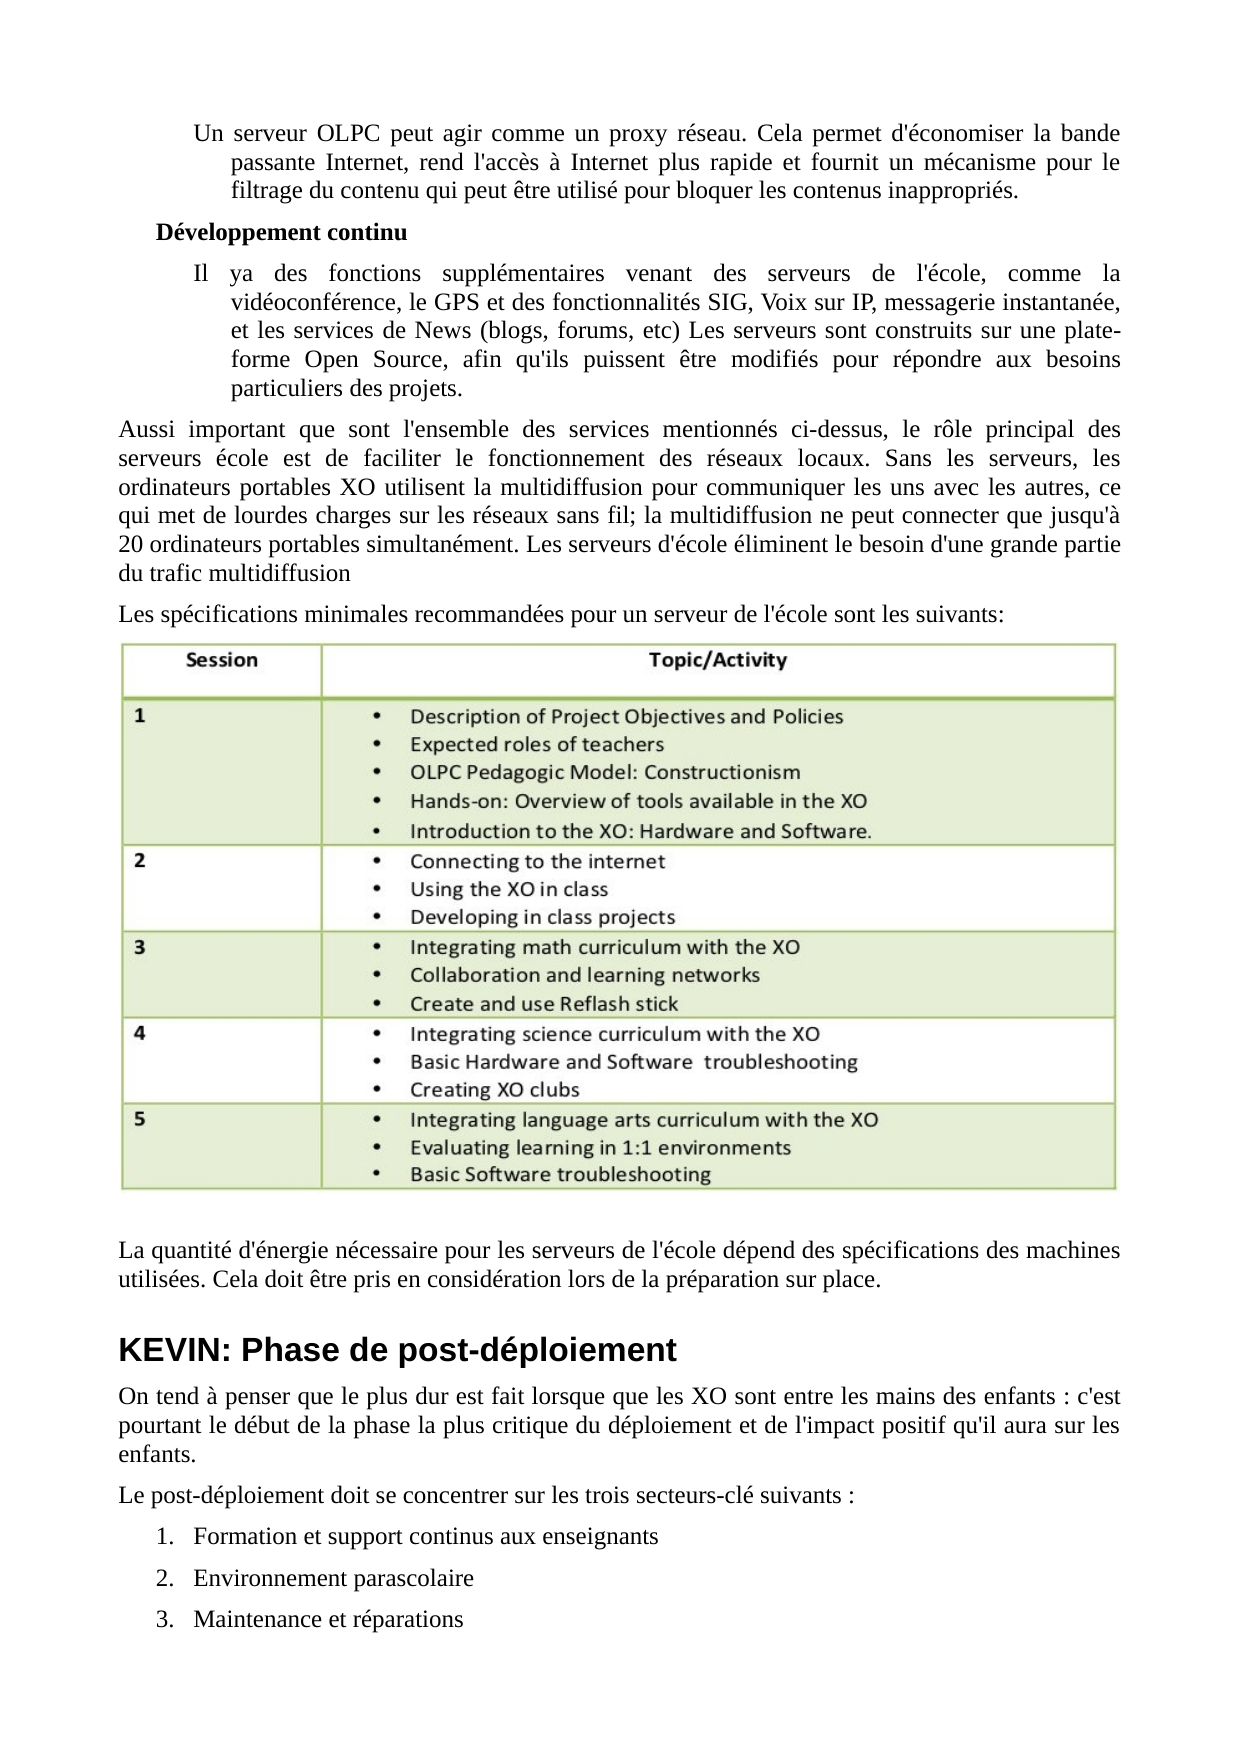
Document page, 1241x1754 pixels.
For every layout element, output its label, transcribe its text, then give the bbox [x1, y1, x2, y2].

text Le post-déploiement doit se concentrer sur les trois secteurs-clé suivants : [118, 1480, 1122, 1509]
text La quantité d'énergie nécessaire pour les serveurs de l'école dépend des spécifications des machines utilisées. Cela doit être pris en considération lors de la préparation sur place. [118, 1235, 1122, 1293]
list Il ya des fonctions supplémentaires venant des serveurs de l'école, comme la vidéoconférence, le GPS et des fonctionnalités SIG, Voix sur IP, messagerie instantanée, et les services de News (blogs, forums, etc) Les serveurs sont construits sur une plate-forme Open Source, afin qu'ils puissent être modifiés pour répondre aux besoins particuliers des projets. [193, 258, 1122, 402]
list Maintenance et réparations [156, 1604, 1122, 1633]
list Formation et support continus aux enseignants [156, 1521, 1122, 1550]
text On tend à penser que le plus dur est fait lorsque que les XO sont entre les mains des enfants : c'est pourtant le début de la phase la plus critique du déploiement et de l'impact positif qu'il aura sur les enfants. [118, 1381, 1122, 1468]
list Un serveur OLPC peut agir comme un proxy réseau. Cela permet d'économiser la bande passante Internet, rend l'accès à Internet plus rapide et fournit un mécanisme pour le filtrage du contenu qui peut être utilisé pour bloquer les contenus inappropriés. [193, 118, 1122, 204]
list Environnement parascolaire [156, 1563, 1122, 1591]
text Aussi important que sont l'ensemble des services mentionnés ci-dessus, le rôle principal des serveurs école est de faciliter le fonctionnement des réseaux locaux. Sans les serveurs, les ordinateurs portables XO utilisent la multidiffusion pour communiquer les uns avec les autres, ce qui met de lourdes charges sur les réseaux sans fil; la multidiffusion ne peut connecter que jusqu'à 20 ordinateurs portables simultanément. Les serveurs d'école éliminent le besoin d'une grande partie du trafic multidiffusion [118, 414, 1122, 587]
picture [119, 640, 1121, 1194]
text Les spécifications minimales recommandées pour un serveur de l'école sont les suivants: [118, 599, 1122, 628]
subtitle KEVIN: Phase de post-déploiement [118, 1330, 1122, 1369]
list Développement continu [156, 217, 1122, 246]
